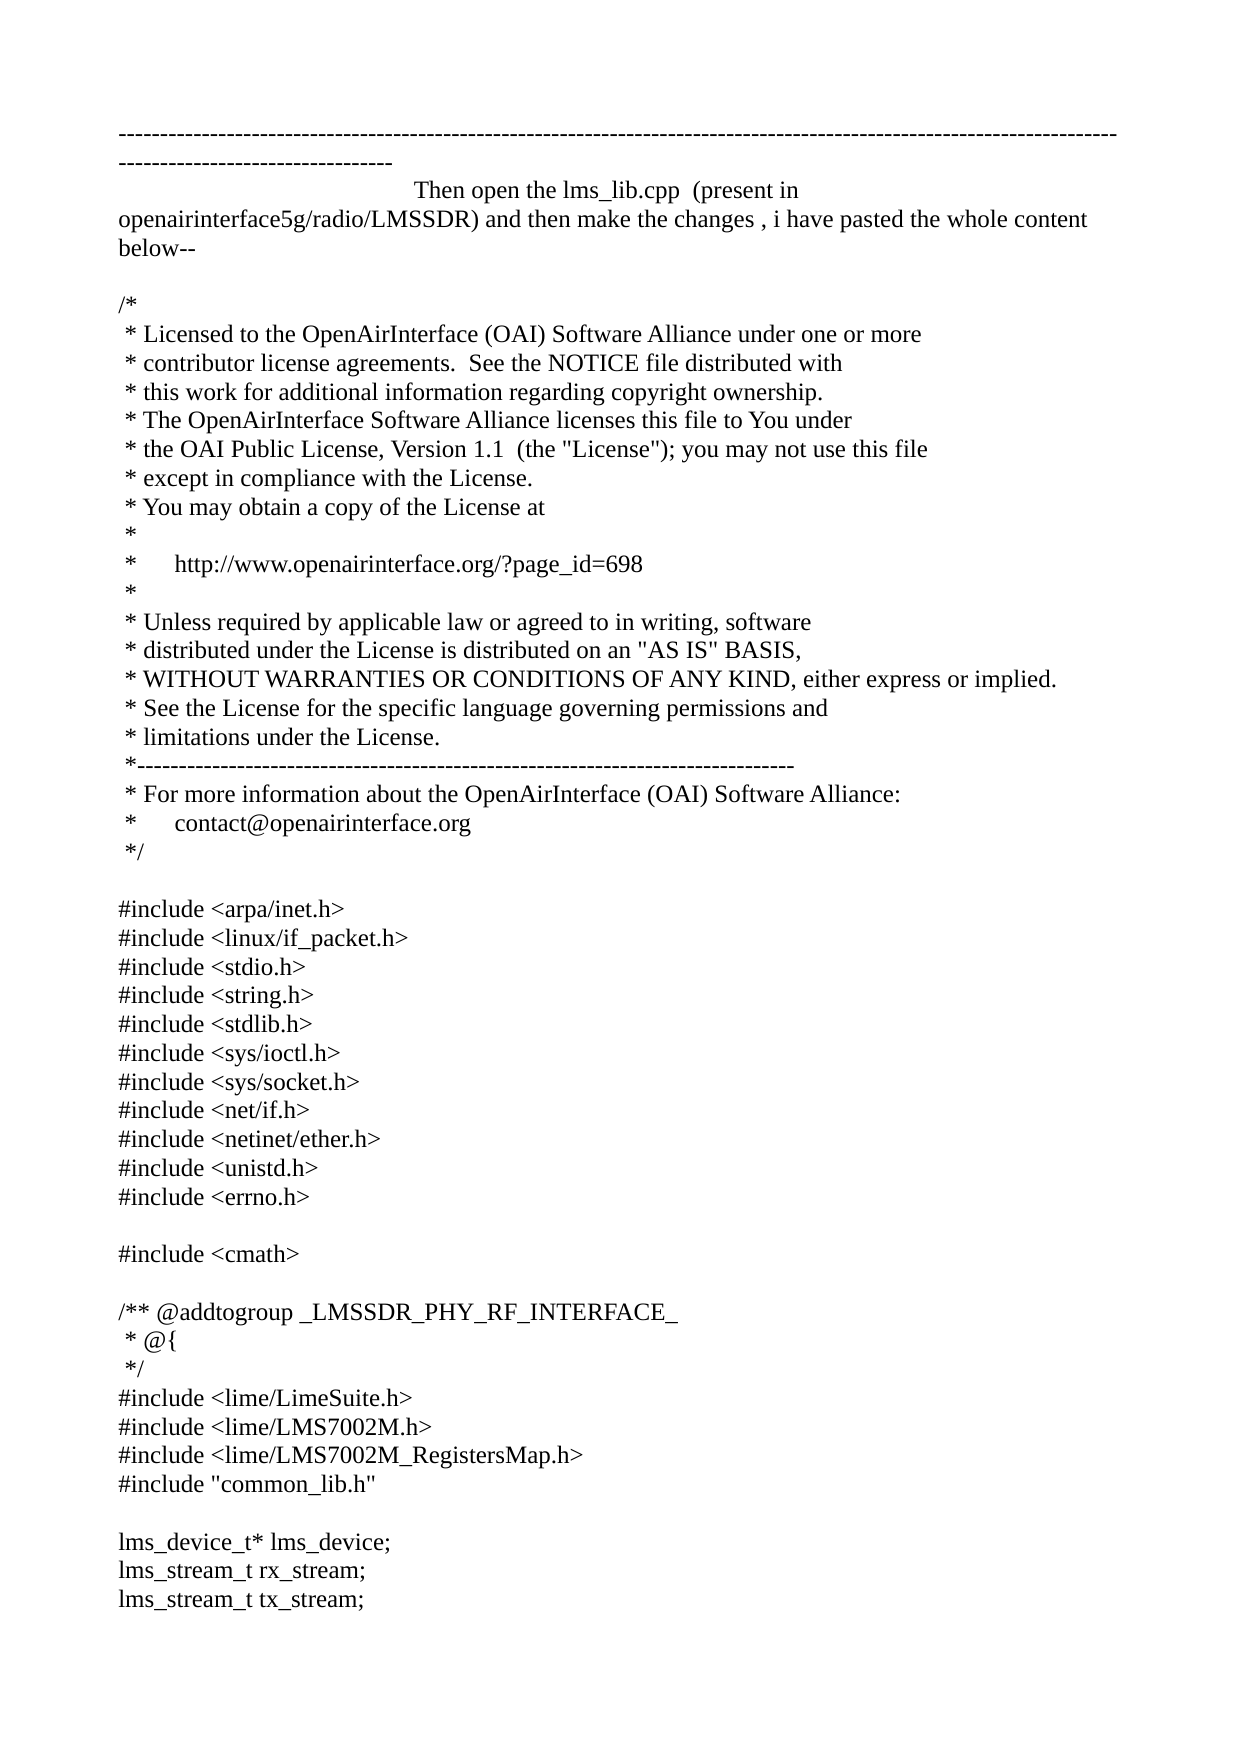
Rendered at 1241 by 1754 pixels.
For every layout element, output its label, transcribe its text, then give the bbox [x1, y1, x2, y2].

text * distributed under the License is distributed on an "AS IS" BASIS, [118, 636, 1122, 664]
text lms_device_t* lms_device; [118, 1527, 1122, 1556]
text * contact@openairinterface.org [118, 808, 1122, 837]
text * See the License for the specific language governing permissions and [118, 693, 1122, 722]
text #include <lime/LMS7002M.h> [118, 1412, 1122, 1441]
text #include <unistd.h> [118, 1153, 1122, 1182]
text #include <net/if.h> [118, 1096, 1122, 1124]
text /* [118, 291, 1122, 319]
text * Unless required by applicable law or agreed to in writing, software [118, 607, 1122, 636]
text Then open the lms_lib.cpp (present in openairinterface5g/radio/LMSSDR) and then make the changes , i have pasted the whole content below-- [118, 176, 1122, 262]
text #include <arpa/inet.h> [118, 894, 1122, 923]
text * The OpenAirInterface Software Alliance licenses this file to You under [118, 406, 1122, 434]
text *------------------------------------------------------------------------------- [118, 751, 1122, 779]
text #include "common_lib.h" [118, 1469, 1122, 1498]
text #include <netinet/ether.h> [118, 1124, 1122, 1153]
text * except in compliance with the License. [118, 463, 1122, 492]
text * [118, 521, 1122, 549]
text --------------------------------------------------------------------------------------------------------------------------------------------------------- [118, 118, 1122, 176]
text * this work for additional information regarding copyright ownership. [118, 377, 1122, 406]
text #include <lime/LimeSuite.h> [118, 1383, 1122, 1412]
text * Licensed to the OpenAirInterface (OAI) Software Alliance under one or more [118, 319, 1122, 348]
text * the OAI Public License, Version 1.1 (the "License"); you may not use this file [118, 434, 1122, 463]
text * You may obtain a copy of the License at [118, 492, 1122, 521]
text #include <errno.h> [118, 1182, 1122, 1211]
text #include <cmath> [118, 1239, 1122, 1268]
text /** @addtogroup _LMSSDR_PHY_RF_INTERFACE_ [118, 1297, 1122, 1326]
text */ [118, 1354, 1122, 1383]
text #include <stdlib.h> [118, 1009, 1122, 1038]
text * WITHOUT WARRANTIES OR CONDITIONS OF ANY KIND, either express or implied. [118, 664, 1122, 693]
text #include <lime/LMS7002M_RegistersMap.h> [118, 1441, 1122, 1469]
text #include <linux/if_packet.h> [118, 923, 1122, 952]
text * http://www.openairinterface.org/?page_id=698 [118, 549, 1122, 578]
text #include <stdio.h> [118, 952, 1122, 981]
text * limitations under the License. [118, 722, 1122, 751]
text */ [118, 837, 1122, 866]
text * [118, 578, 1122, 607]
text lms_stream_t tx_stream; [118, 1584, 1122, 1613]
text #include <sys/socket.h> [118, 1067, 1122, 1096]
text #include <string.h> [118, 981, 1122, 1009]
text lms_stream_t rx_stream; [118, 1556, 1122, 1584]
text * contributor license agreements. See the NOTICE file distributed with [118, 348, 1122, 377]
text * For more information about the OpenAirInterface (OAI) Software Alliance: [118, 779, 1122, 808]
text #include <sys/ioctl.h> [118, 1038, 1122, 1067]
text * @{ [118, 1326, 1122, 1354]
